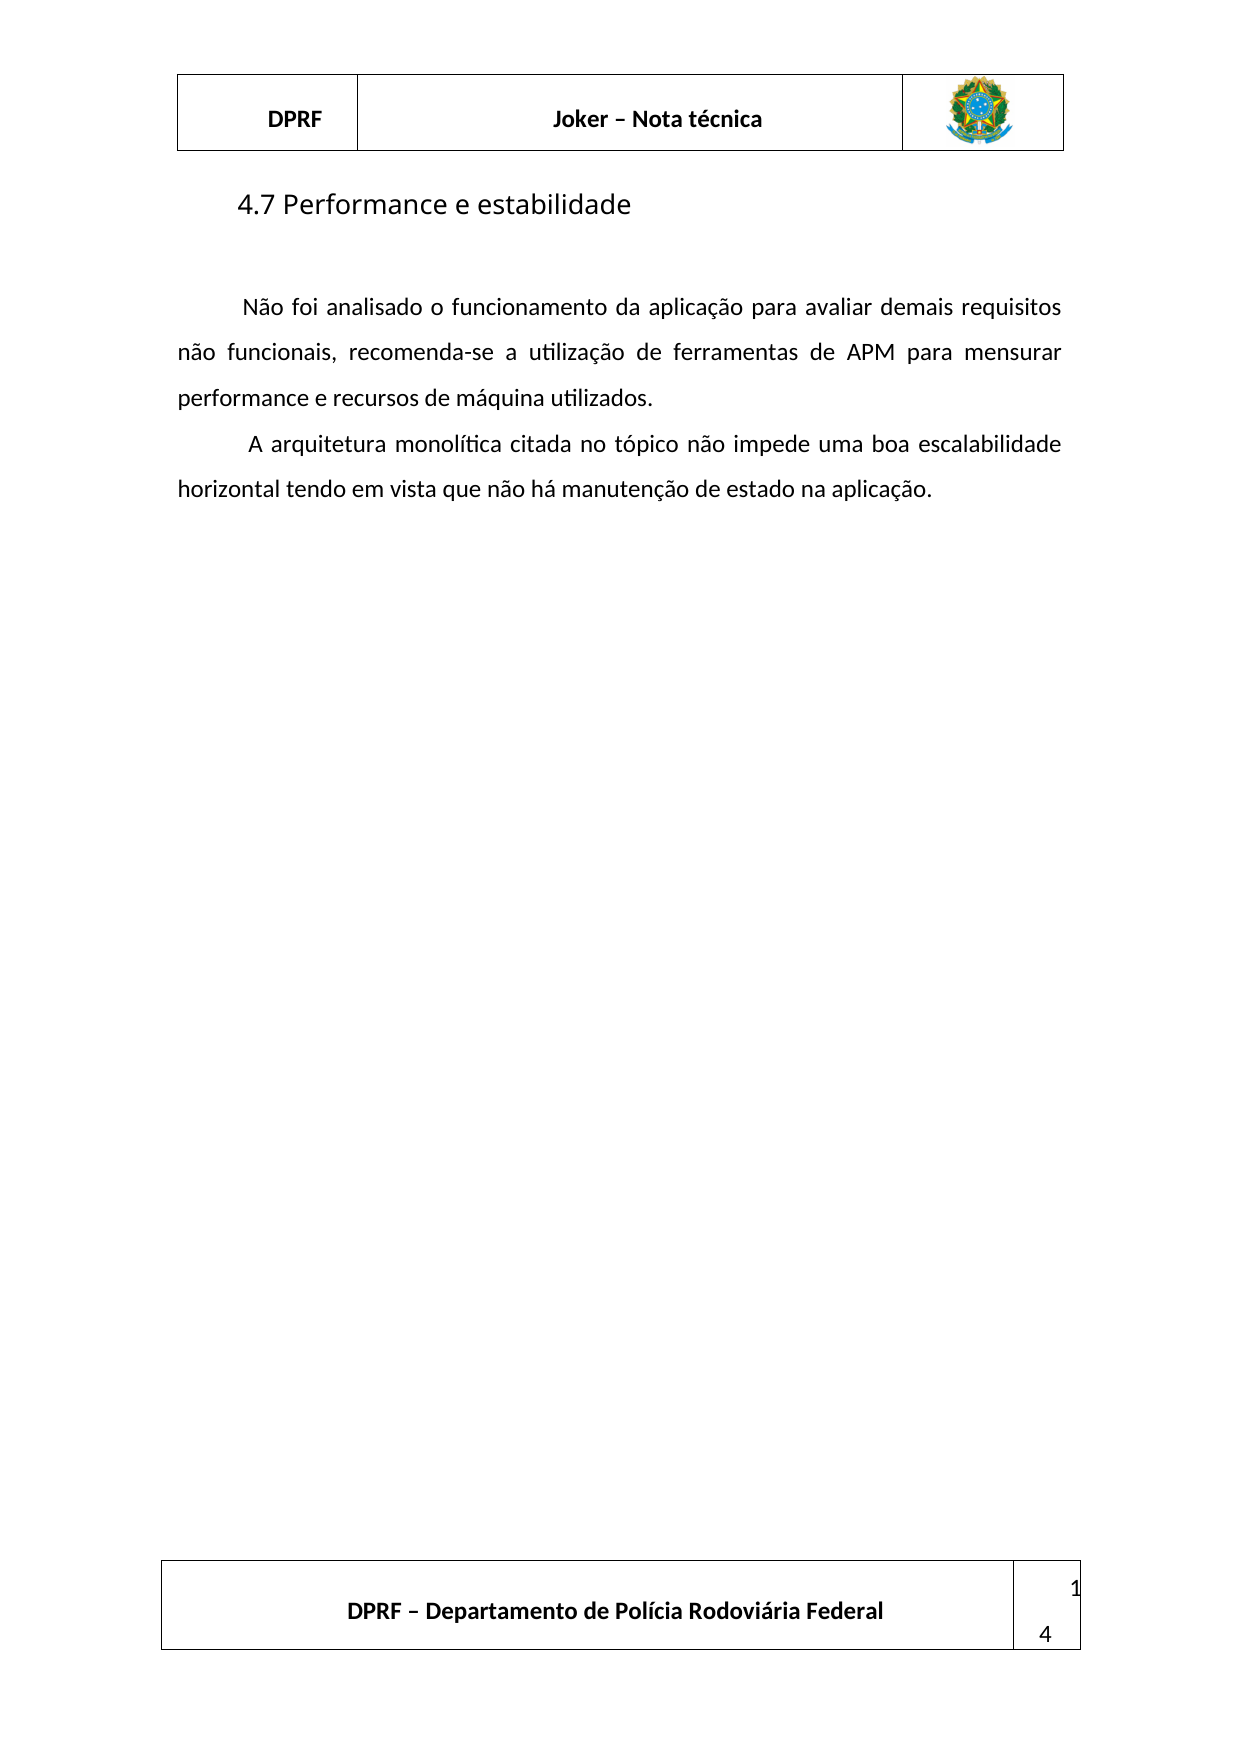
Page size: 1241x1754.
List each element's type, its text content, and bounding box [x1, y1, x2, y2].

subtitle 4.7 Performance e estabilidade [632, 186, 1063, 223]
text Não foi analisado o funcionamento da aplicação para avaliar demais requisitos não funcionais, recomenda-se a utilização de ferramentas de APM para mensurar performance e recursos de máquina utilizados. [177, 367, 1063, 413]
picture [944, 75, 1020, 149]
text Não foi analisado o funcionamento da aplicação para avaliar demais requisitos não funcionais, recomenda-se a utilização de ferramentas de APM para mensurar performance e recursos de máquina utilizados. [177, 291, 1063, 336]
subtitle 4.7 Performance e estabilidade [177, 186, 237, 223]
text A arquitetura monolítica citada no tópico não impede uma boa escalabilidade horizontal tendo em vista que não há manutenção de estado na aplicação. [177, 428, 1063, 504]
